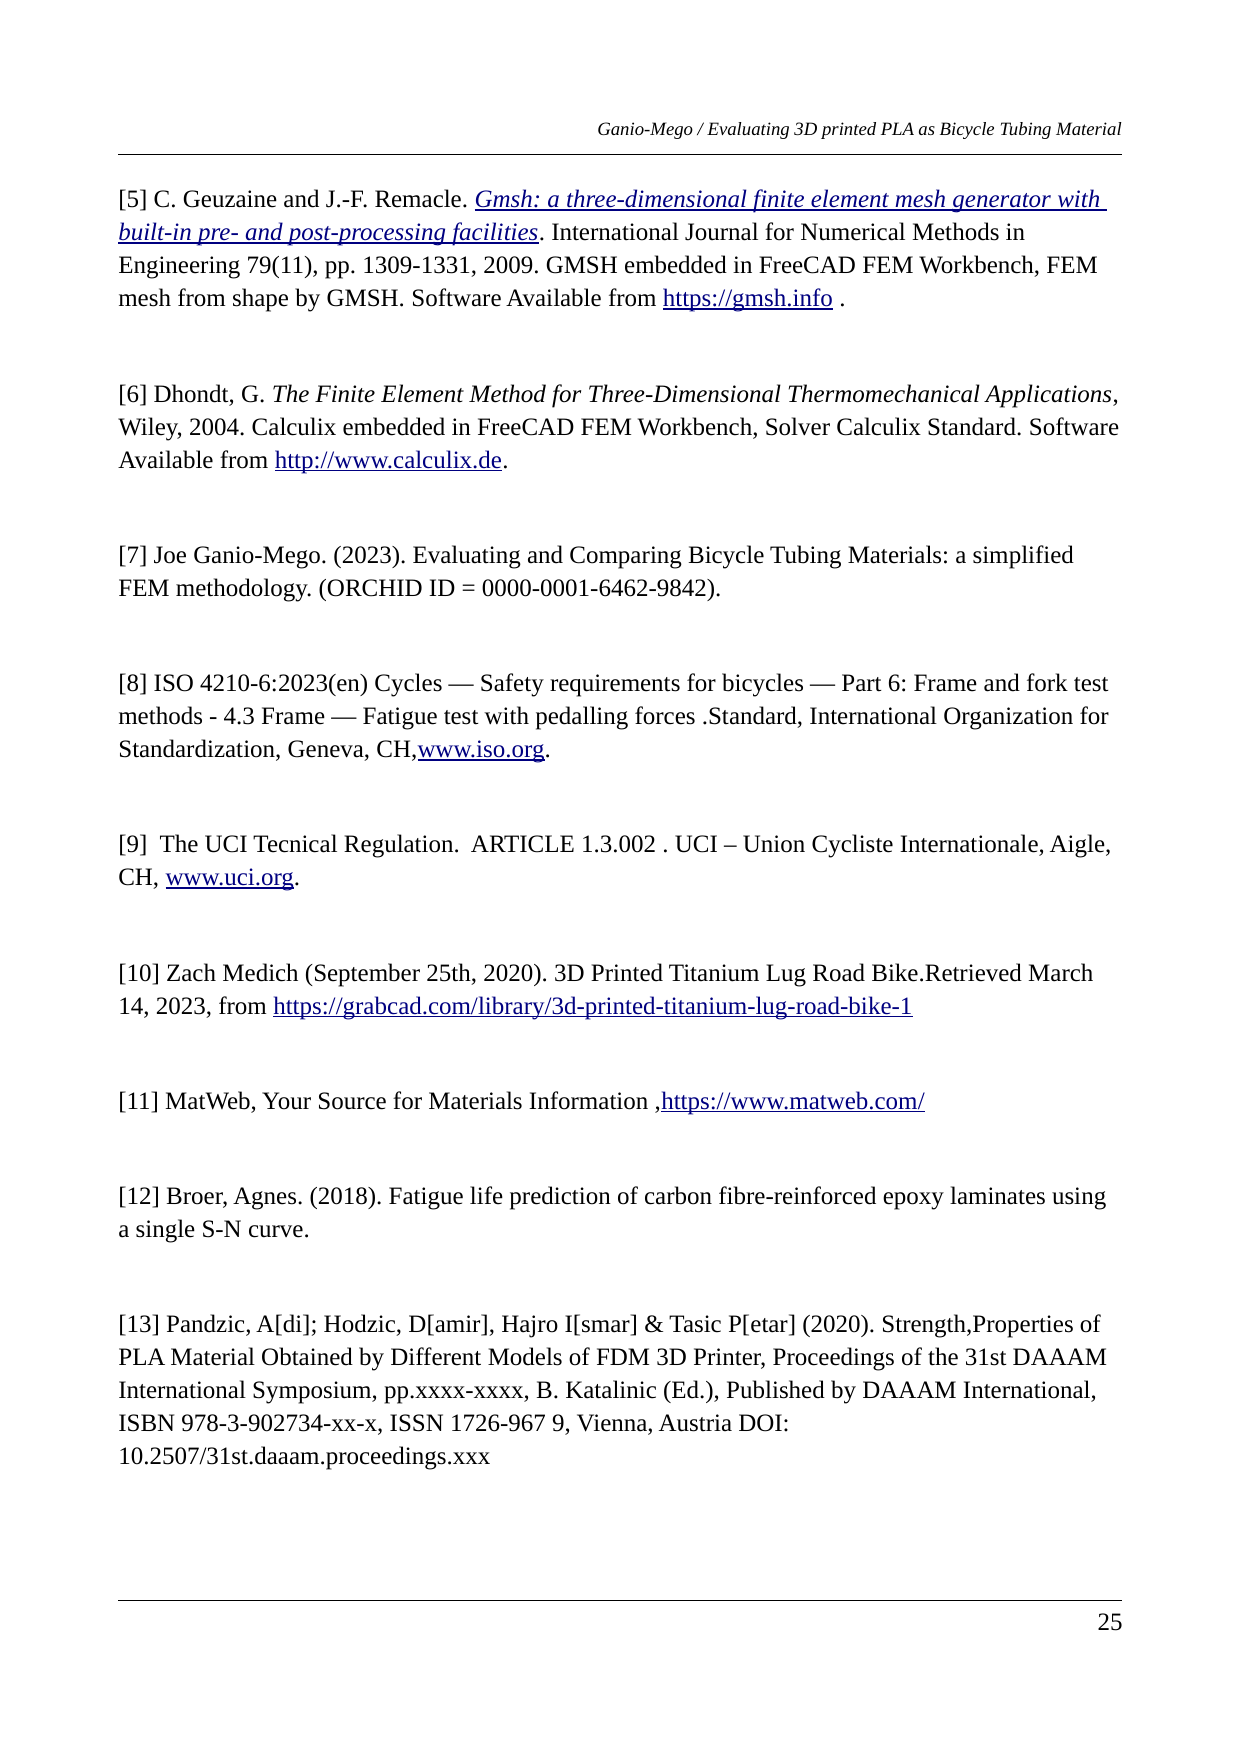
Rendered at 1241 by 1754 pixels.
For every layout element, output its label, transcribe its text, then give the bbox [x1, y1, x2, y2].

text [7] Joe Ganio-Mego. (2023). Evaluating and Comparing Bicycle Tubing Materials: a simplified FEM methodology. (ORCHID ID = 0000-0001-6462-9842). [118, 540, 1122, 602]
text [11] MatWeb, Your Source for Materials Information ,https://www.matweb.com/ [118, 1086, 1122, 1115]
text [5] C. Geuzaine and J.-F. Remacle. Gmsh: a three-dimensional finite element mesh generator with built-in pre- and post-processing facilities. International Journal for Numerical Methods in Engineering 79(11), pp. 1309-1331, 2009. GMSH embedded in FreeCAD FEM Workbench, FEM mesh from shape by GMSH. Software Available from https://gmsh.info . [118, 184, 1122, 312]
text [10] Zach Medich (September 25th, 2020). 3D Printed Titanium Lug Road Bike.Retrieved March 14, 2023, from https://grabcad.com/library/3d-printed-titanium-lug-road-bike-1 [118, 958, 1122, 1019]
text [8] ISO 4210-6:2023(en) Cycles — Safety requirements for bicycles — Part 6: Frame and fork test methods - 4.3 Frame — Fatigue test with pedalling forces .Standard, International Organization for Standardization, Geneva, CH,www.iso.org. [118, 668, 1122, 763]
text [9] The UCI Tecnical Regulation. ARTICLE 1.3.002 . UCI – Union Cycliste Internationale, Aigle, CH, www.uci.org. [118, 829, 1122, 891]
text [6] Dhondt, G. The Finite Element Method for Three-Dimensional Thermomechanical Applications, Wiley, 2004. Calculix embedded in FreeCAD FEM Workbench, Solver Calculix Standard. Software Available from http://www.calculix.de. [118, 379, 1122, 473]
text [12] Broer, Agnes. (2018). Fatigue life prediction of carbon fibre-reinforced epoxy laminates using a single S-N curve. [118, 1181, 1122, 1243]
text [13] Pandzic, A[di]; Hodzic, D[amir], Hajro I[smar] & Tasic P[etar] (2020). Strength,Properties of PLA Material Obtained by Different Models of FDM 3D Printer, Proceedings of the 31st DAAAM International Symposium, pp.xxxx-xxxx, B. Katalinic (Ed.), Published by DAAAM International, ISBN 978-3-902734-xx-x, ISSN 1726-967 9, Vienna, Austria DOI: 10.2507/31st.daaam.proceedings.xxx [118, 1309, 1122, 1470]
